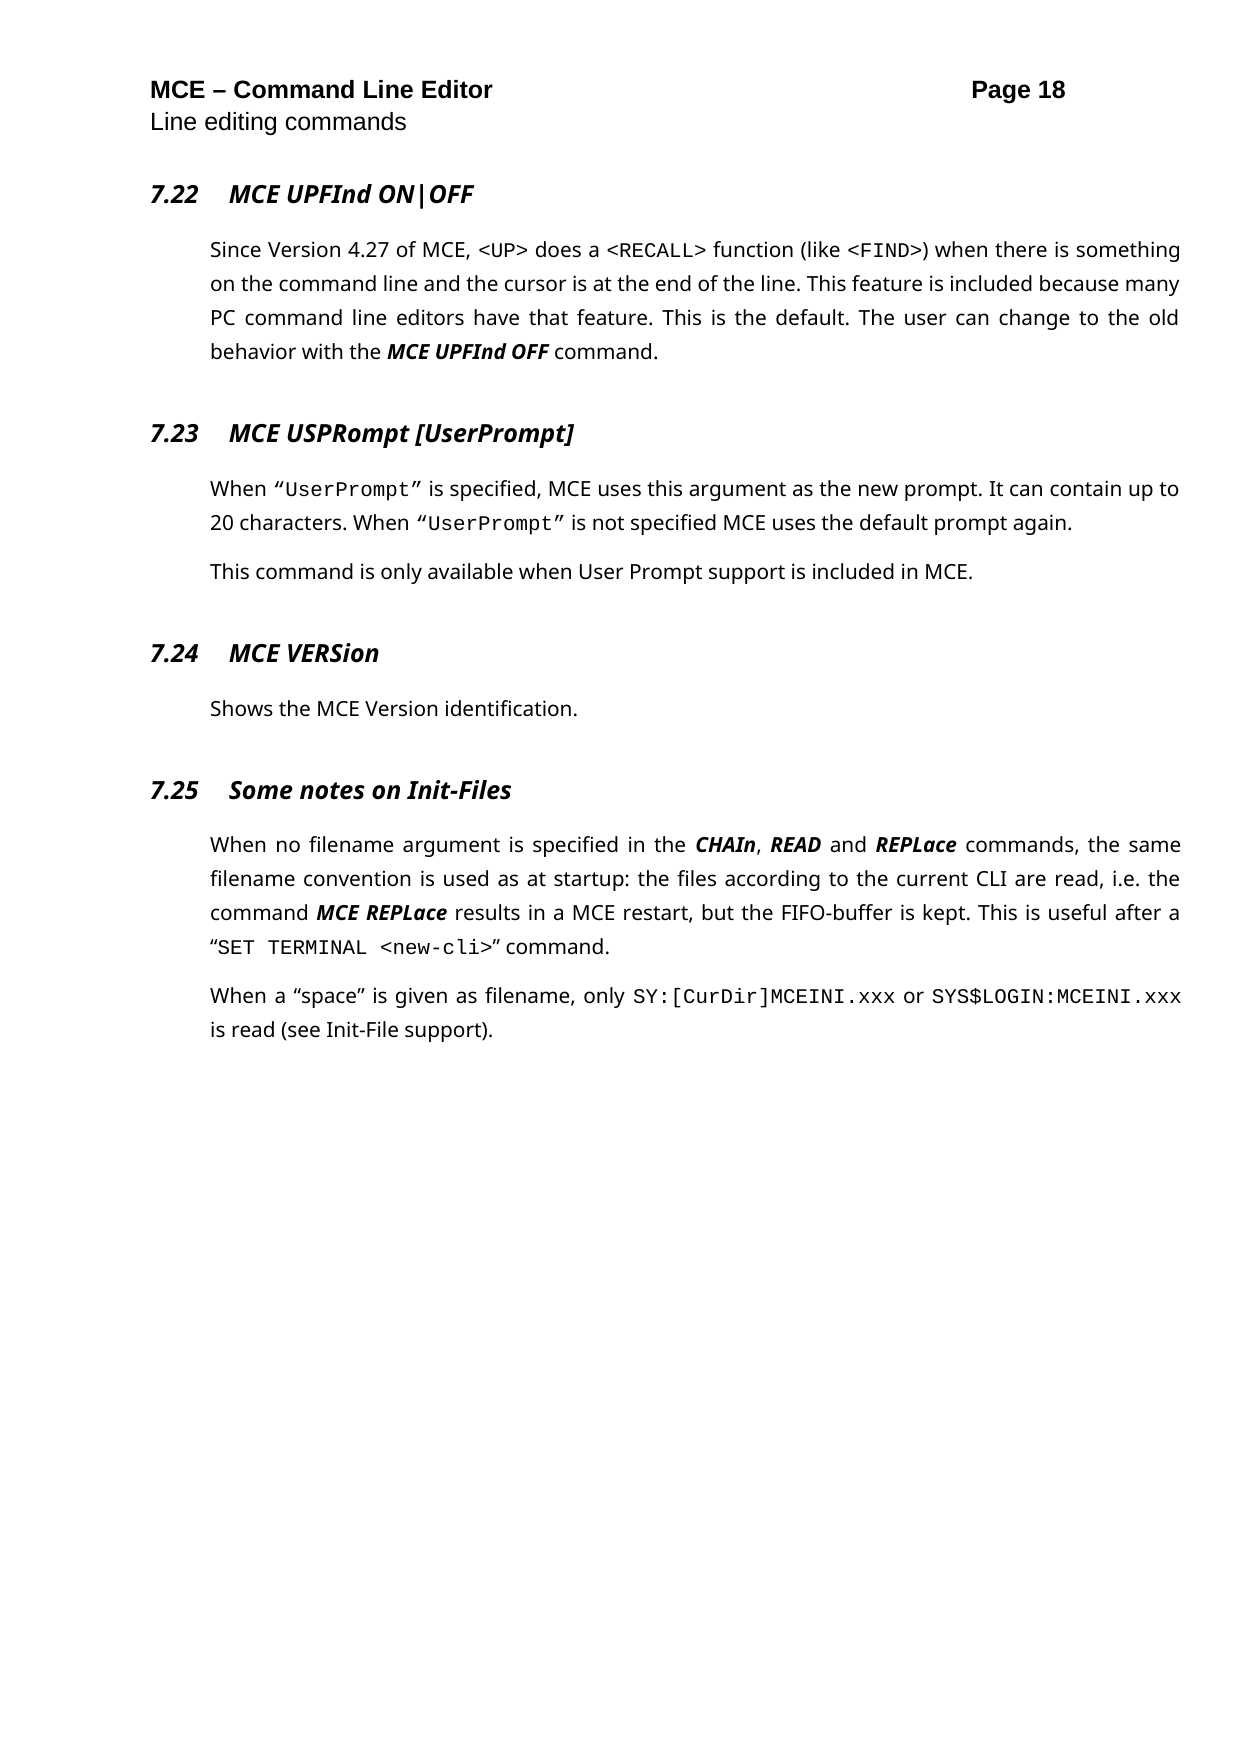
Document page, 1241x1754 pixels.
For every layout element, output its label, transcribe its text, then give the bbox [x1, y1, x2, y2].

subtitle MCE USPRompt [UserPrompt] [150, 416, 1181, 450]
subtitle MCE UPFInd ON|OFF [150, 177, 1181, 211]
text Since Version 4.27 of MCE, <UP> does a <RECALL> function (like <FIND>) when there is something on the command line and the cursor is at the end of the line. This feature is included because many PC command line editors have that feature. This is the default. The user can change to the old behavior with the MCE UPFInd OFF command. [210, 235, 1181, 366]
text When no filename argument is specified in the CHAIn, READ and REPLace commands, the same filename convention is used as at startup: the files according to the current CLI are read, i.e. the command MCE REPLace results in a MCE restart, but the FIFO-buffer is kept. This is useful after a “SET TERMINAL <new-cli>” command. [210, 830, 1181, 961]
subtitle MCE VERSion [150, 636, 1181, 670]
subtitle Some notes on Init-Files [150, 772, 1181, 806]
text When a “space” is given as filename, only SY:[CurDir]MCEINI.xxx or SYS$LOGIN:MCEINI.xxx is read (see Init-File support). [210, 981, 1181, 1044]
text This command is only available when User Prompt support is included in MCE. [210, 557, 1181, 585]
text When “UserPrompt” is specified, MCE uses this argument as the new prompt. It can contain up to 20 characters. When “UserPrompt” is not specified MCE uses the default prompt again. [210, 474, 1181, 537]
text Shows the MCE Version identification. [210, 694, 1181, 722]
